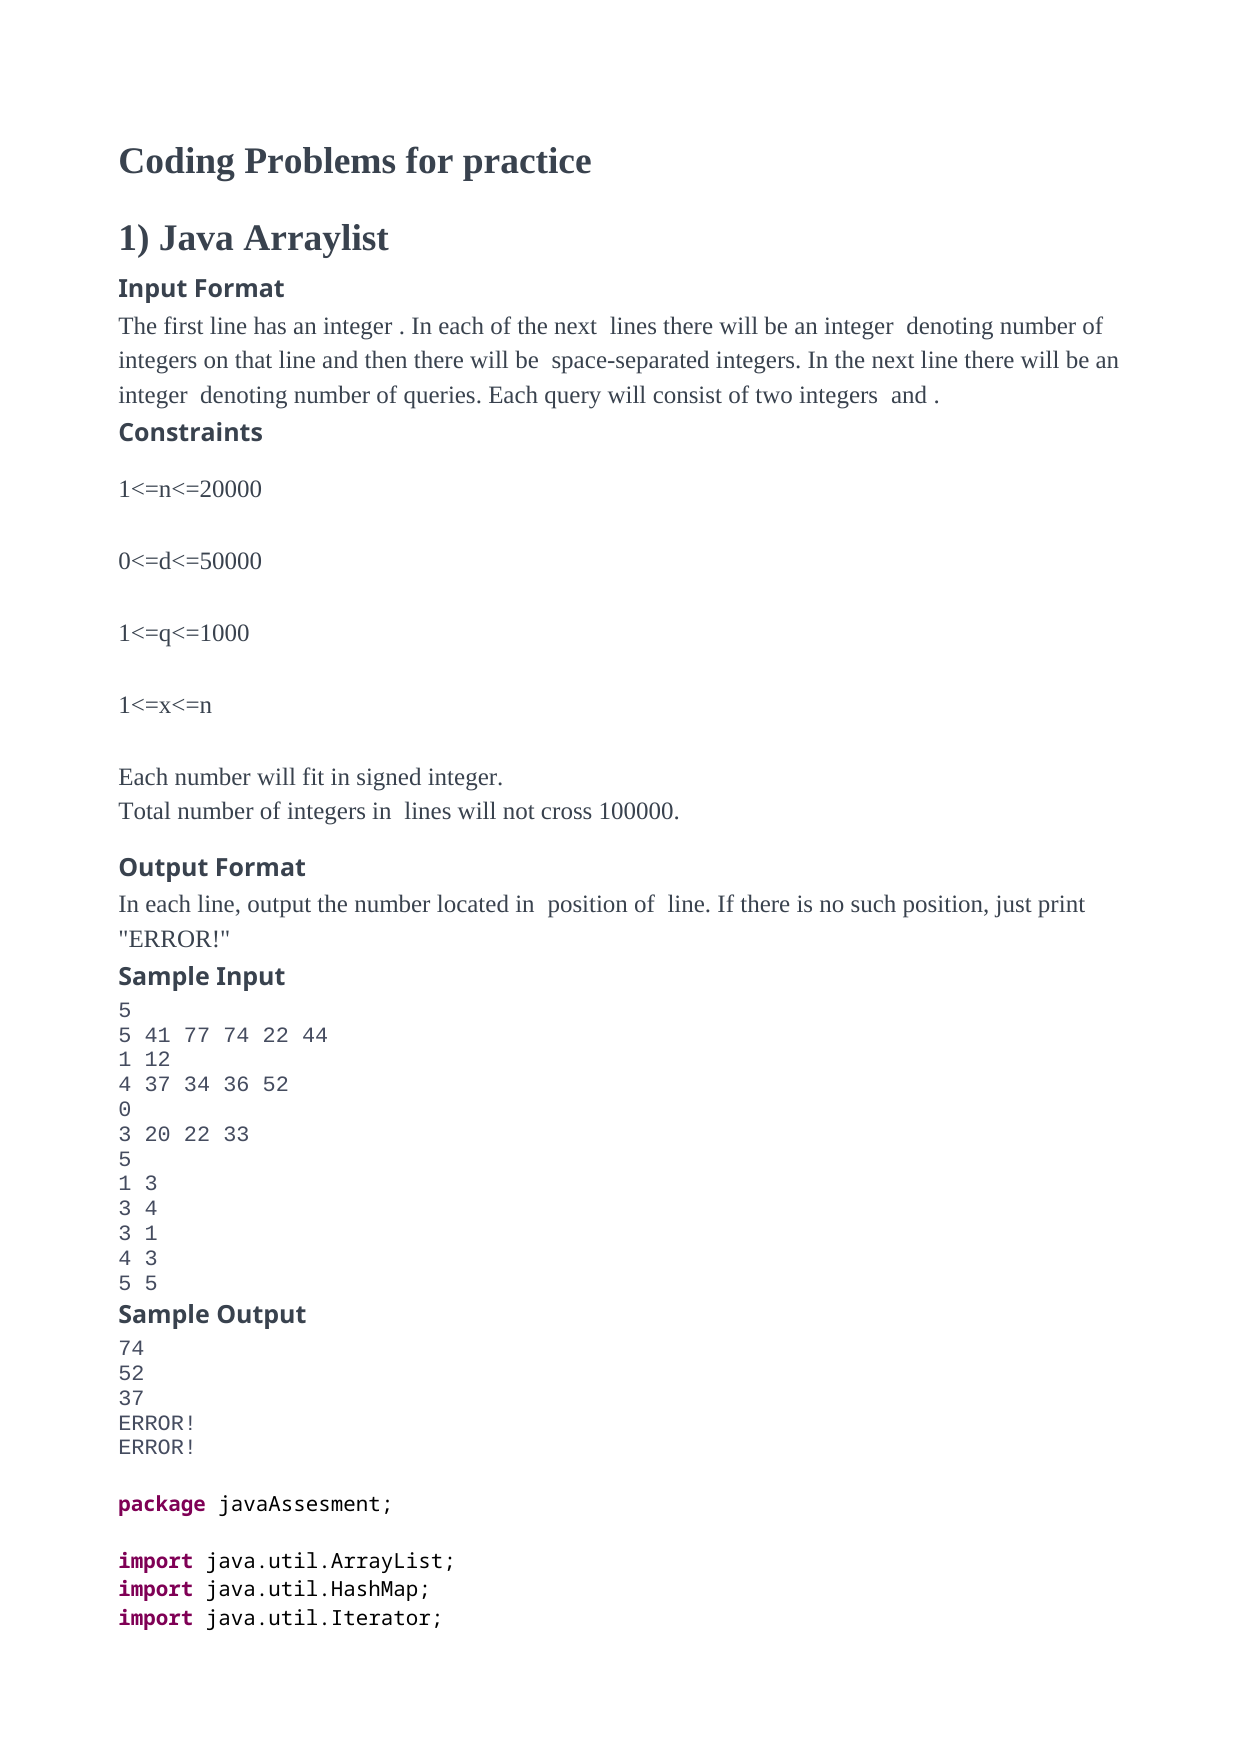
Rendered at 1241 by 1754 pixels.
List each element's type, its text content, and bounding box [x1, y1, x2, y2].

text 3 1 [118, 1222, 1122, 1247]
text 0<=d<=50000 [118, 546, 1122, 574]
text 74 [118, 1337, 1122, 1362]
text Coding Problems for practice [118, 139, 1122, 182]
text import java.util.HashMap; [118, 1574, 1122, 1603]
text Each number will fit in signed integer. Total number of integers in lines will not cross 100000. [118, 762, 1122, 825]
text 1 3 [118, 1173, 1122, 1197]
text 5 5 [118, 1272, 1122, 1297]
text 4 3 [118, 1247, 1122, 1272]
text import java.util.ArrayList; [118, 1546, 1122, 1574]
text 1<=n<=20000 [118, 474, 1122, 503]
text Sample Output [118, 1297, 1122, 1331]
text 1<=x<=n [118, 690, 1122, 718]
text package javaAssesment; [118, 1489, 1122, 1518]
text Sample Input [118, 958, 1122, 992]
text Constraints [118, 414, 1122, 448]
text 1<=q<=1000 [118, 618, 1122, 647]
text ERROR! [118, 1412, 1122, 1437]
text 5 [118, 999, 1122, 1024]
text import java.util.Iterator; [118, 1603, 1122, 1631]
text 37 [118, 1387, 1122, 1412]
text 3 20 22 33 [118, 1123, 1122, 1148]
text 3 4 [118, 1197, 1122, 1222]
text 1) Java Arraylist [118, 215, 1122, 258]
text Output Format In each line, output the number located in position of line. If there is no such position, just print "ERROR!" [118, 849, 1122, 952]
text 5 [118, 1148, 1122, 1173]
text 0 [118, 1098, 1122, 1123]
text 5 41 77 74 22 44 [118, 1024, 1122, 1049]
text 52 [118, 1362, 1122, 1387]
text Input Format The first line has an integer . In each of the next lines there will be an integer denoting number of integers on that line and then there will be space-separated integers. In the next line there will be an integer denoting number of queries. Each query will consist of two integers and . [118, 271, 1122, 408]
text 4 37 34 36 52 [118, 1073, 1122, 1098]
text ERROR! [118, 1437, 1122, 1461]
text 1 12 [118, 1049, 1122, 1073]
